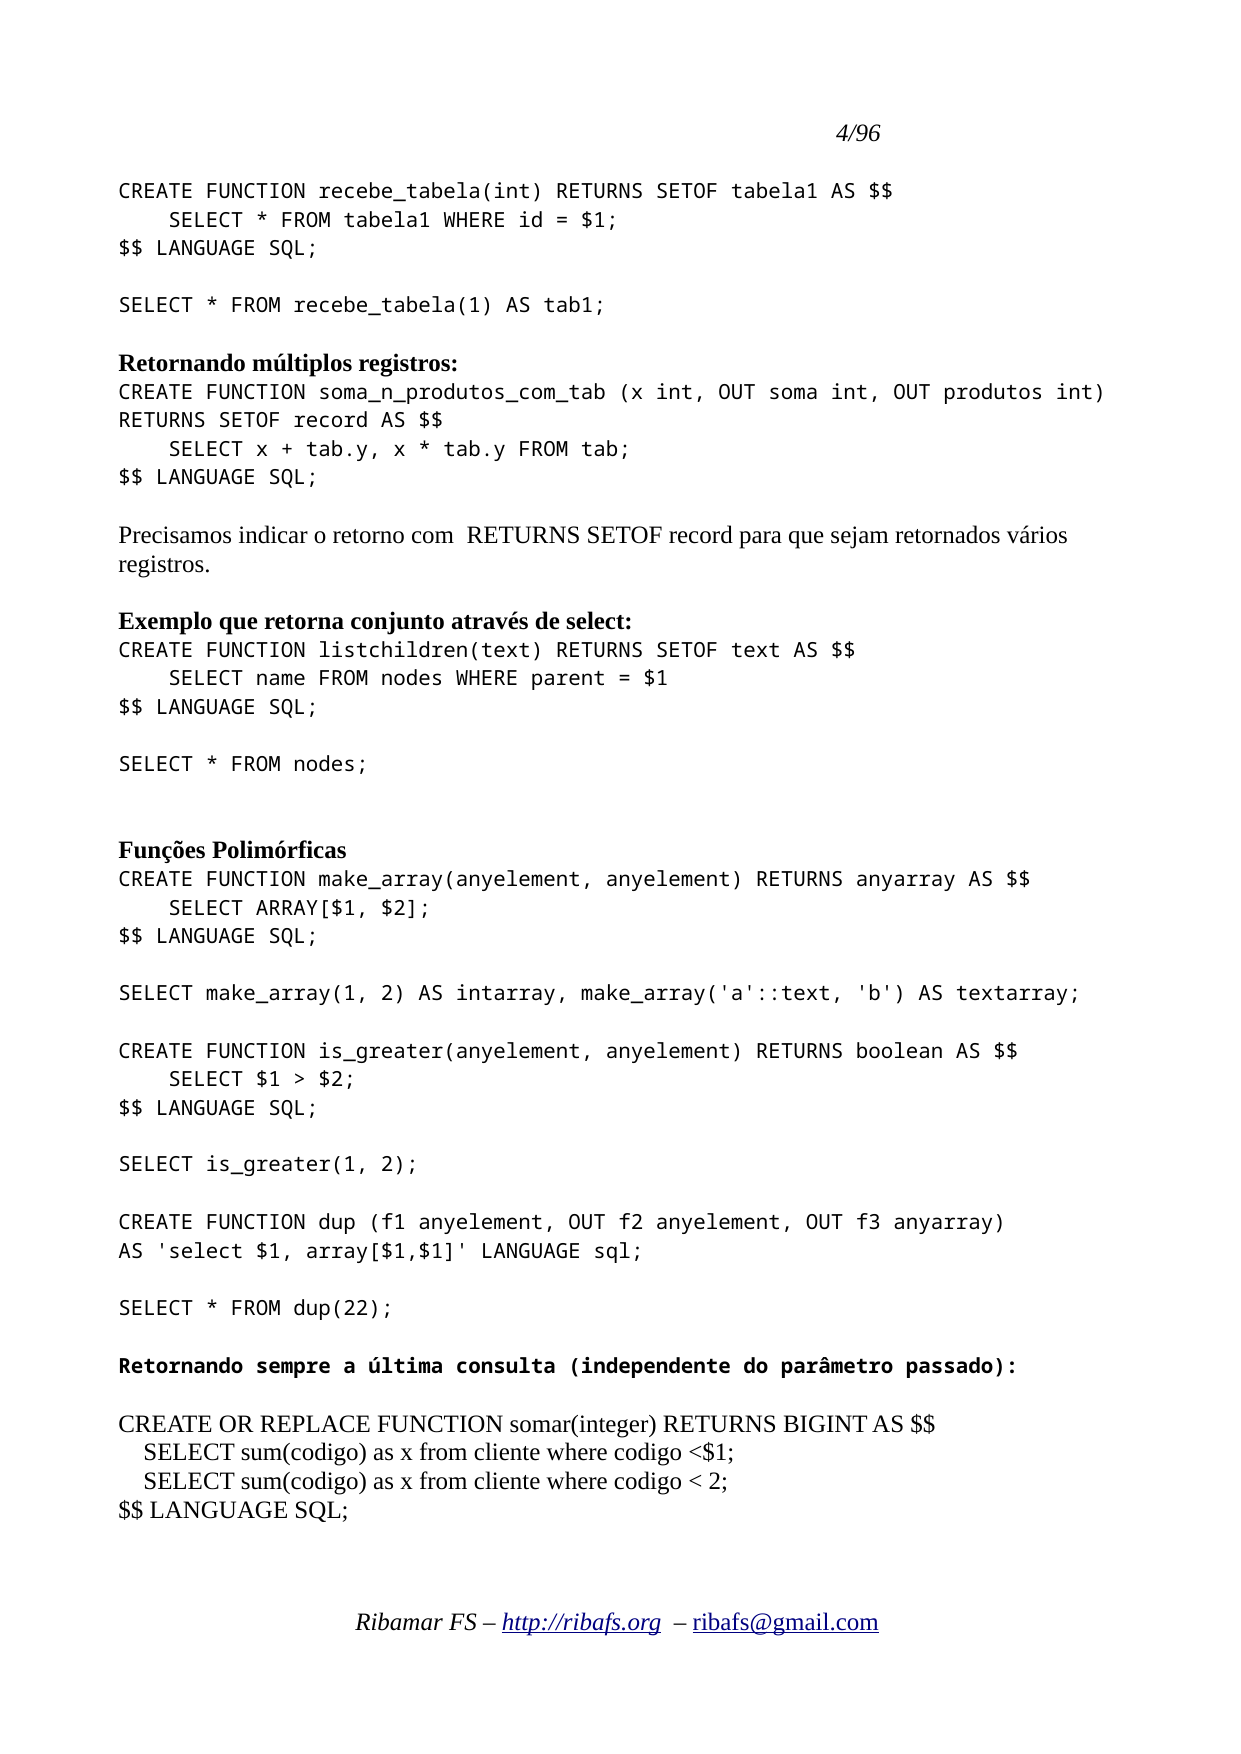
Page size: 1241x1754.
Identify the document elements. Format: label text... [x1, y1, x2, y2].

text Funções Polimórficas [118, 835, 1122, 864]
text SELECT * FROM recebe_tabela(1) AS tab1; [118, 290, 1122, 318]
text CREATE FUNCTION make_array(anyelement, anyelement) RETURNS anyarray AS $$ [118, 864, 1122, 893]
text $$ LANGUAGE SQL; [118, 692, 1122, 720]
text SELECT * FROM nodes; [118, 749, 1122, 777]
text Precisamos indicar o retorno com RETURNS SETOF record para que sejam retornados vários registros. [118, 520, 1122, 577]
text CREATE FUNCTION listchildren(text) RETURNS SETOF text AS $$ [118, 635, 1122, 663]
text $$ LANGUAGE SQL; [118, 233, 1122, 262]
text AS 'select $1, array[$1,$1]' LANGUAGE sql; [118, 1236, 1122, 1264]
text SELECT x + tab.y, x * tab.y FROM tab; [118, 434, 1122, 462]
text SELECT $1 > $2; [118, 1064, 1122, 1093]
text SELECT sum(codigo) as x from cliente where codigo <$1; [118, 1437, 1122, 1466]
text $$ LANGUAGE SQL; [118, 1495, 1122, 1524]
text $$ LANGUAGE SQL; [118, 462, 1122, 491]
text Exemplo que retorna conjunto através de select: [118, 606, 1122, 635]
text SELECT sum(codigo) as x from cliente where codigo < 2; [118, 1466, 1122, 1495]
text SELECT ARRAY[$1, $2]; [118, 893, 1122, 921]
text CREATE OR REPLACE FUNCTION somar(integer) RETURNS BIGINT AS $$ [118, 1409, 1122, 1437]
text CREATE FUNCTION is_greater(anyelement, anyelement) RETURNS boolean AS $$ [118, 1036, 1122, 1064]
text SELECT * FROM dup(22); [118, 1293, 1122, 1321]
text CREATE FUNCTION soma_n_produtos_com_tab (x int, OUT soma int, OUT produtos int) RETURNS SETOF record AS $$ [118, 377, 1122, 434]
text $$ LANGUAGE SQL; [118, 921, 1122, 949]
text CREATE FUNCTION recebe_tabela(int) RETURNS SETOF tabela1 AS $$ [118, 176, 1122, 205]
text SELECT make_array(1, 2) AS intarray, make_array('a'::text, 'b') AS textarray; [118, 978, 1122, 1006]
text Retornando sempre a última consulta (independente do parâmetro passado): [118, 1351, 1122, 1379]
text Retornando múltiplos registros: [118, 348, 1122, 377]
text SELECT is_greater(1, 2); [118, 1149, 1122, 1178]
text $$ LANGUAGE SQL; [118, 1093, 1122, 1121]
text SELECT name FROM nodes WHERE parent = $1 [118, 663, 1122, 692]
text CREATE FUNCTION dup (f1 anyelement, OUT f2 anyelement, OUT f3 anyarray) [118, 1207, 1122, 1236]
text SELECT * FROM tabela1 WHERE id = $1; [118, 205, 1122, 233]
